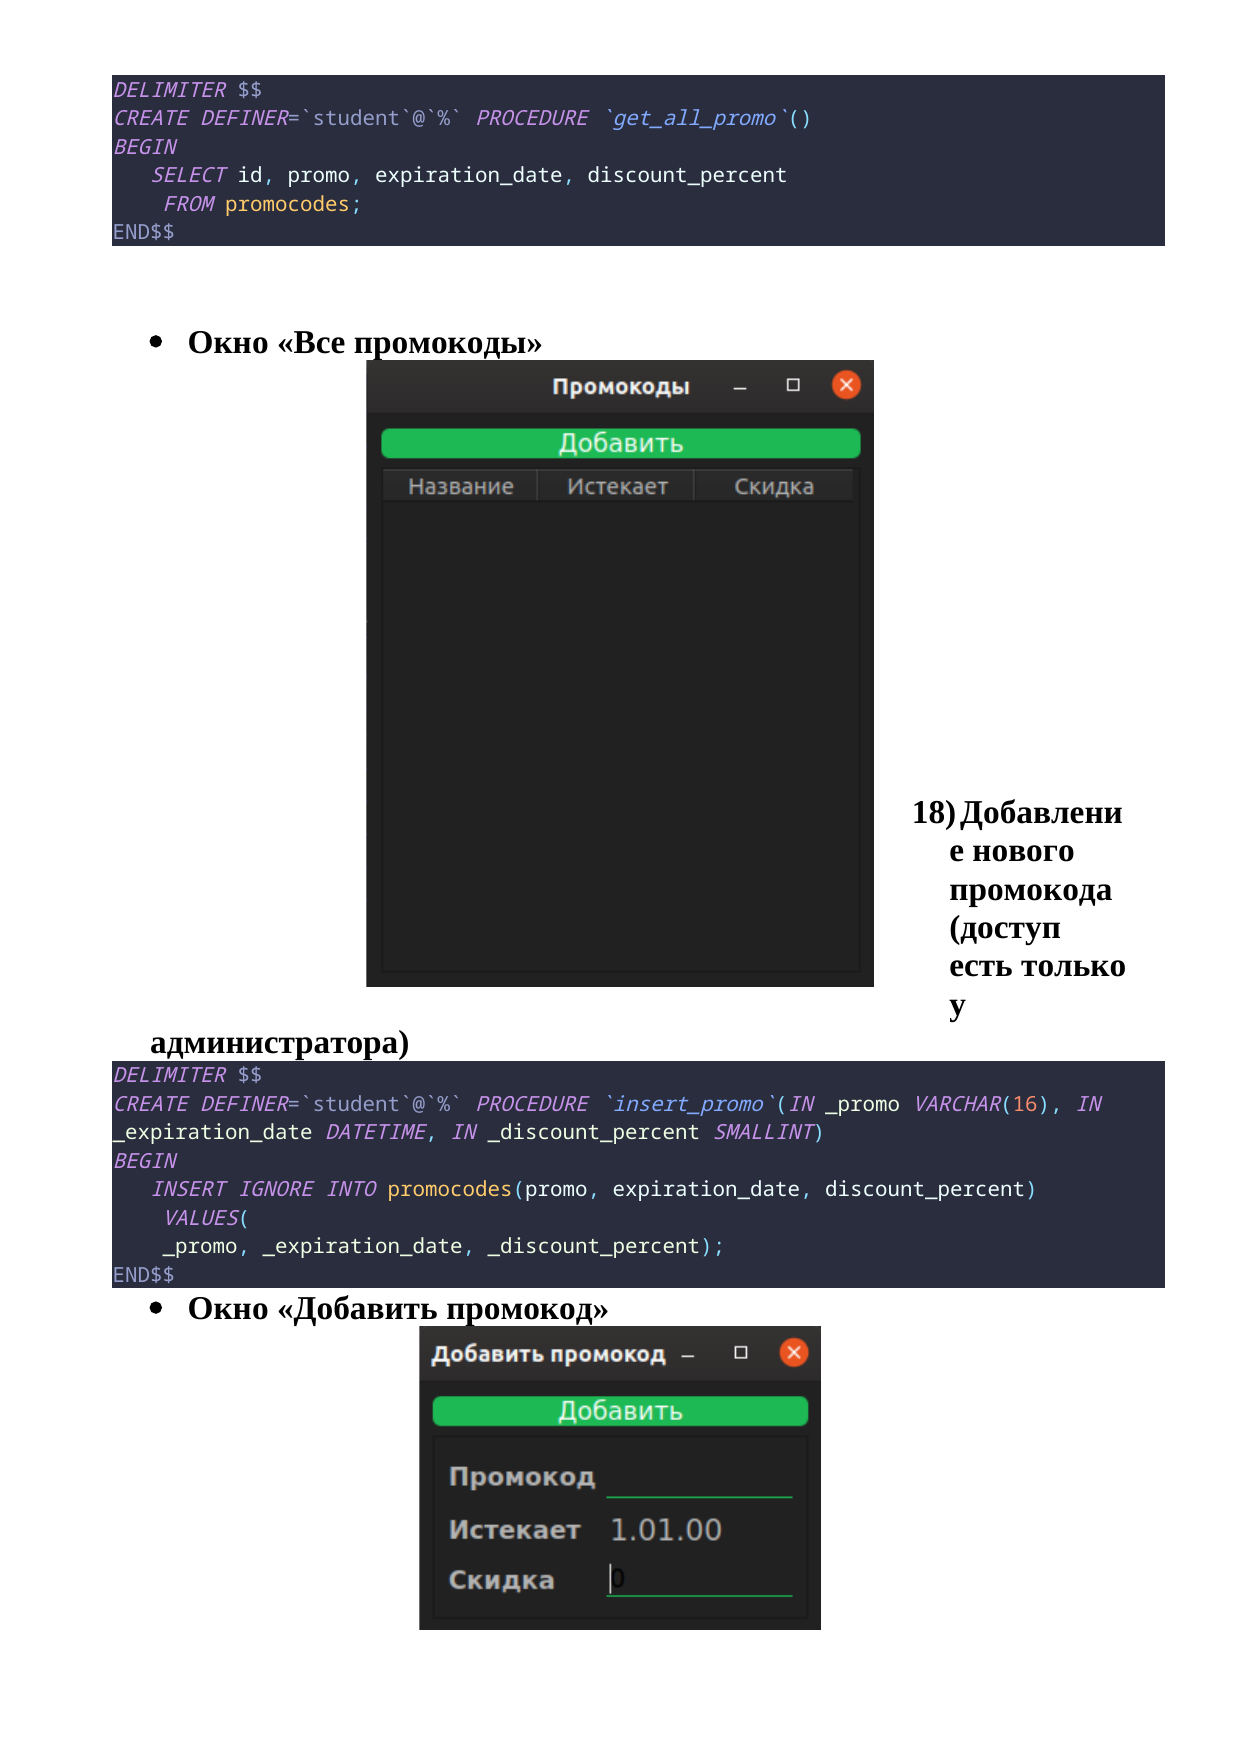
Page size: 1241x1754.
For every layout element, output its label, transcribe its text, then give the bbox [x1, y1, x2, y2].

list Добавление нового промокода (доступ есть только у администратора) [112, 792, 1130, 1061]
list Окно «Все промокоды» [150, 322, 1130, 360]
text DELIMITER $$ CREATE DEFINER=`student`@`%` PROCEDURE `get_all_promo`() BEGIN SELECT id, promo, expiration_date, discount_percent FROM promocodes; END$$ [112, 75, 1165, 246]
text DELIMITER $$ CREATE DEFINER=`student`@`%` PROCEDURE `insert_promo`(IN _promo VARCHAR(16), IN _expiration_date DATETIME, IN _discount_percent SMALLINT) BEGIN INSERT IGNORE INTO promocodes(promo, expiration_date, discount_percent) VALUES( _promo, _expiration_date, _discount_percent); END$$ [112, 1061, 1165, 1288]
picture [366, 360, 874, 987]
list Окно «Добавить промокод» [150, 1288, 1130, 1326]
picture [419, 1326, 821, 1630]
